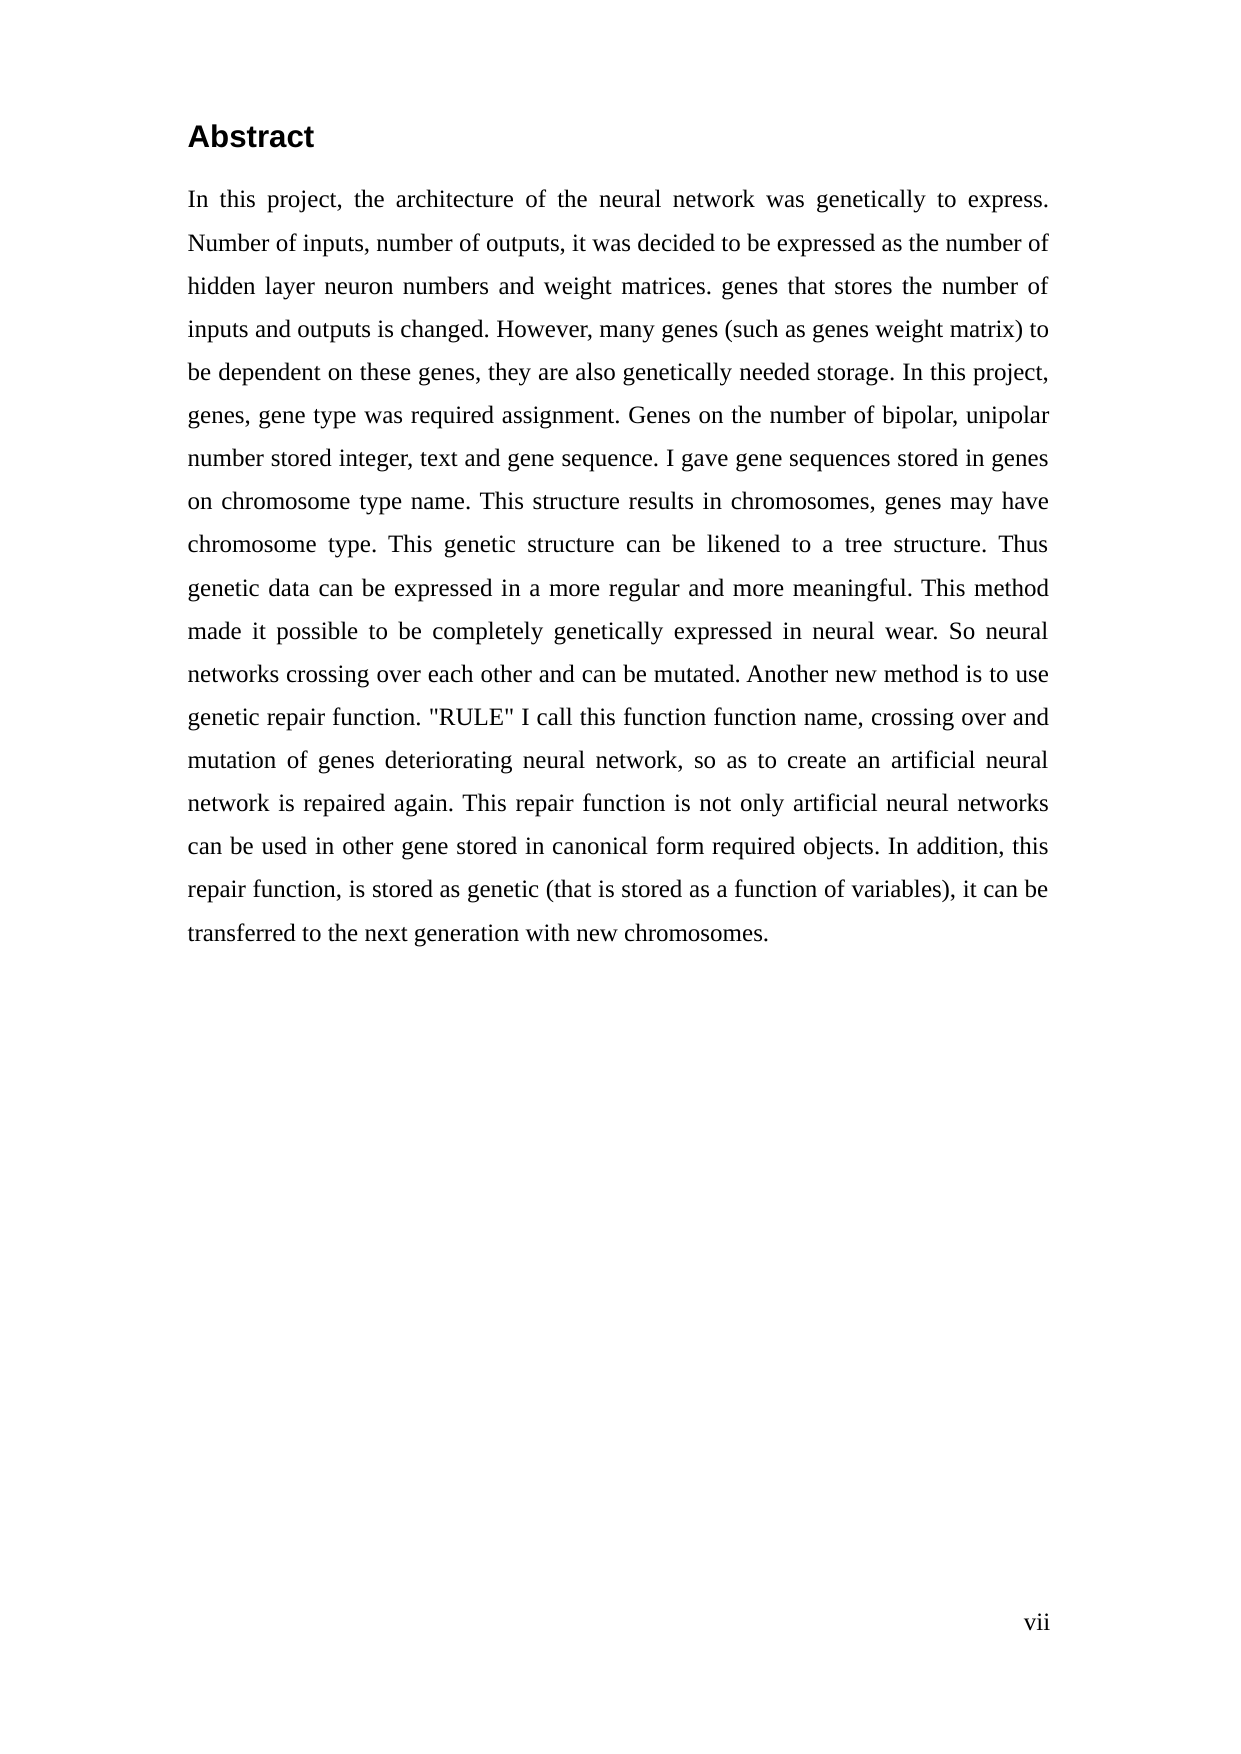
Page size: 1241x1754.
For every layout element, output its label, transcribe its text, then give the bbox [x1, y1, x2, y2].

subtitle Abstract [187, 118, 1050, 154]
text In this project, the architecture of the neural network was genetically to express. Number of inputs, number of outputs, it was decided to be expressed as the number of hidden layer neuron numbers and weight matrices. genes that stores the number of inputs and outputs is changed. However, many genes (such as genes weight matrix) to be dependent on these genes, they are also genetically needed storage. In this project, genes, gene type was required assignment. Genes on the number of bipolar, unipolar number stored integer, text and gene sequence. I gave gene sequences stored in genes on chromosome type name. This structure results in chromosomes, genes may have chromosome type. This genetic structure can be likened to a tree structure. Thus genetic data can be expressed in a more regular and more meaningful. This method made it possible to be completely genetically expressed in neural wear. So neural networks crossing over each other and can be mutated. Another new method is to use genetic repair function. "RULE" I call this function function name, crossing over and mutation of genes deteriorating neural network, so as to create an artificial neural network is repaired again. This repair function is not only artificial neural networks can be used in other gene stored in canonical form required objects. In addition, this repair function, is stored as genetic (that is stored as a function of variables), it can be transferred to the next generation with new chromosomes. [187, 184, 1050, 946]
